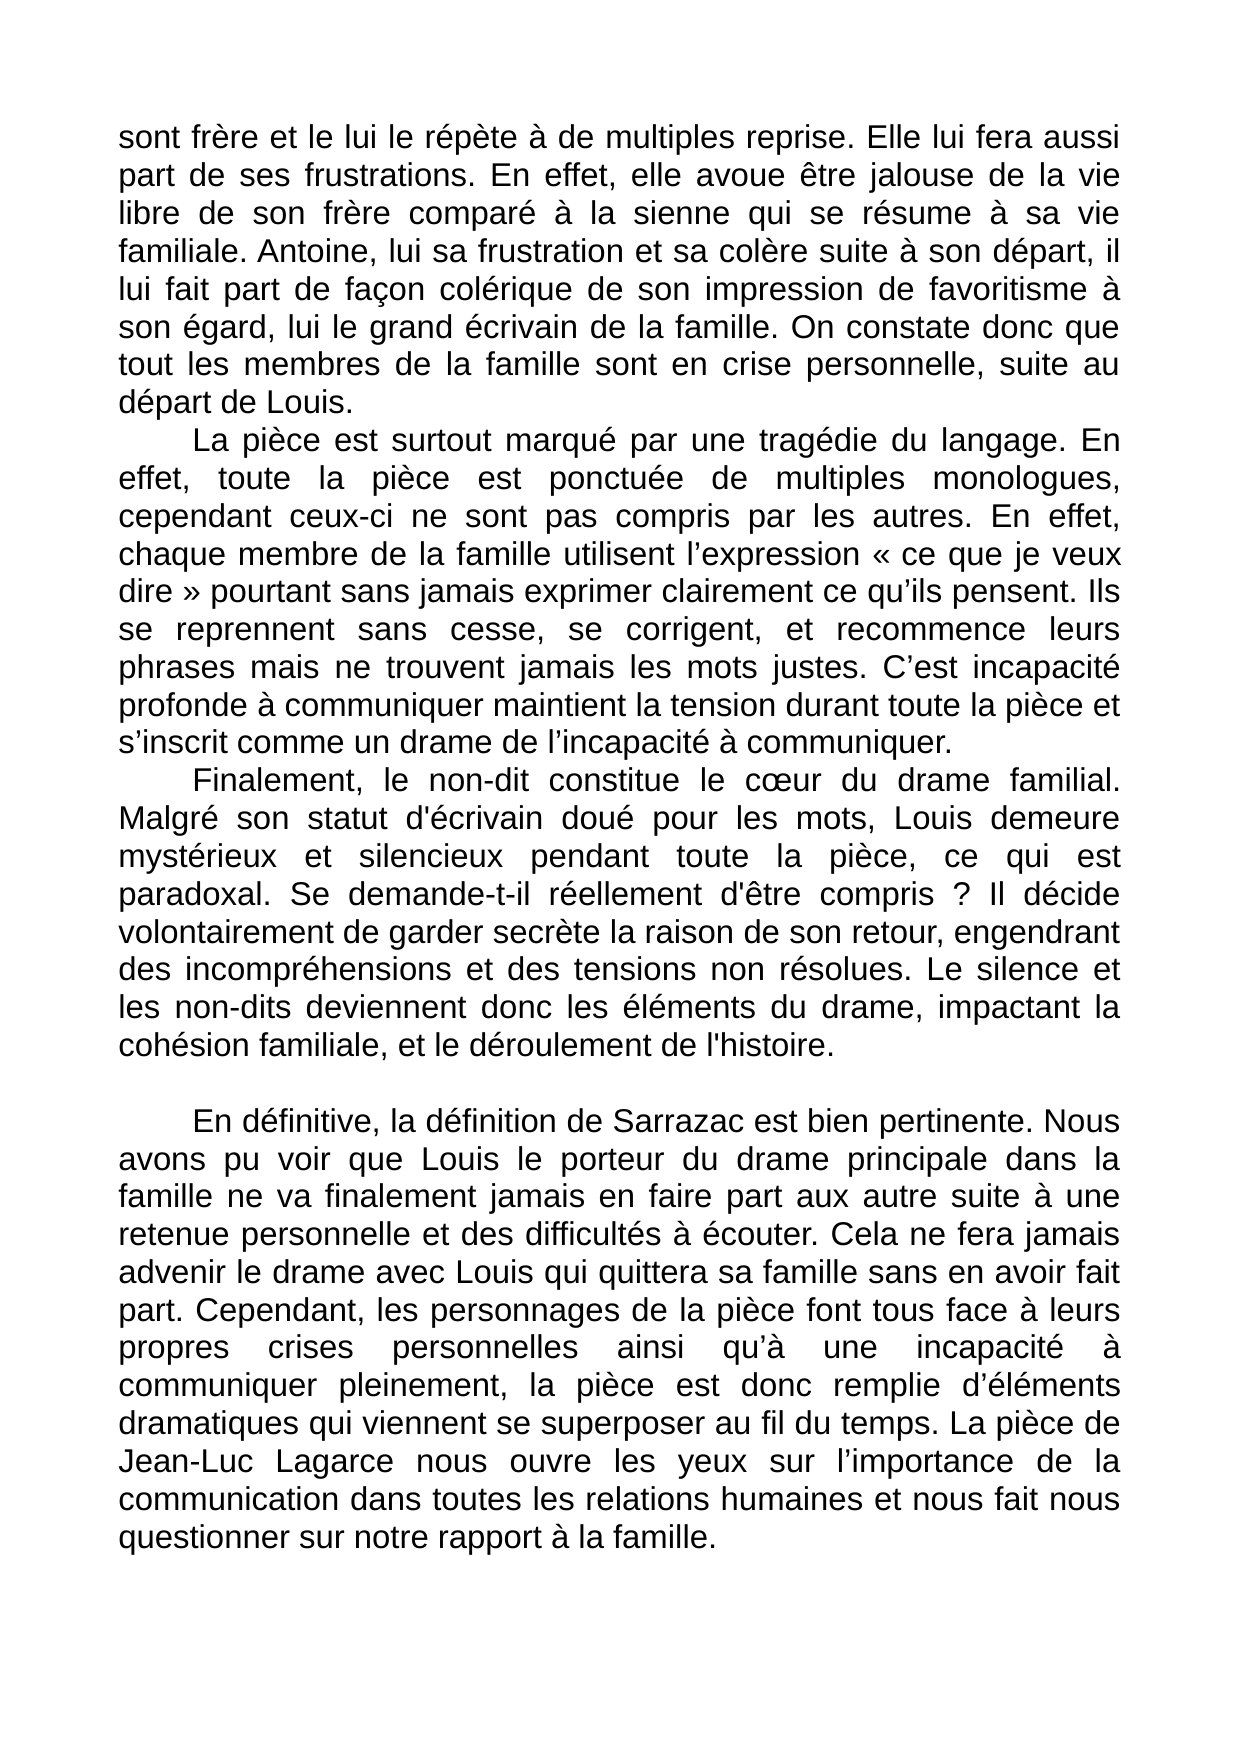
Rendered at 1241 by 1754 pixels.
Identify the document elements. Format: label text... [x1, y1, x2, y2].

text La pièce est surtout marqué par une tragédie du langage. En effet, toute la pièce est ponctuée de multiples monologues, cependant ceux-ci ne sont pas compris par les autres. En effet, chaque membre de la famille utilisent l’expression « ce que je veux dire » pourtant sans jamais exprimer clairement ce qu’ils pensent. Ils se reprennent sans cesse, se corrigent, et recommence leurs phrases mais ne trouvent jamais les mots justes. C’est incapacité profonde à communiquer maintient la tension durant toute la pièce et s’inscrit comme un drame de l’incapacité à communiquer. [118, 421, 1122, 761]
text En définitive, la définition de Sarrazac est bien pertinente. Nous avons pu voir que Louis le porteur du drame principale dans la famille ne va finalement jamais en faire part aux autre suite à une retenue personnelle et des difficultés à écouter. Cela ne fera jamais advenir le drame avec Louis qui quittera sa famille sans en avoir fait part. Cependant, les personnages de la pièce font tous face à leurs propres crises personnelles ainsi qu’à une incapacité à communiquer pleinement, la pièce est donc remplie d’éléments dramatiques qui viennent se superposer au fil du temps. La pièce de Jean-Luc Lagarce nous ouvre les yeux sur l’importance de la communication dans toutes les relations humaines et nous fait nous questionner sur notre rapport à la famille. [118, 1101, 1122, 1555]
text Finalement, le non-dit constitue le cœur du drame familial. Malgré son statut d'écrivain doué pour les mots, Louis demeure mystérieux et silencieux pendant toute la pièce, ce qui est paradoxal. Se demande-t-il réellement d'être compris ? Il décide volontairement de garder secrète la raison de son retour, engendrant des incompréhensions et des tensions non résolues. Le silence et les non-dits deviennent donc les éléments du drame, impactant la cohésion familiale, et le déroulement de l'histoire. [118, 761, 1122, 1063]
text sont frère et le lui le répète à de multiples reprise. Elle lui fera aussi part de ses frustrations. En effet, elle avoue être jalouse de la vie libre de son frère comparé à la sienne qui se résume à sa vie familiale. Antoine, lui sa frustration et sa colère suite à son départ, il lui fait part de façon colérique de son impression de favoritisme à son égard, lui le grand écrivain de la famille. On constate donc que tout les membres de la famille sont en crise personnelle, suite au départ de Louis. [118, 118, 1122, 421]
